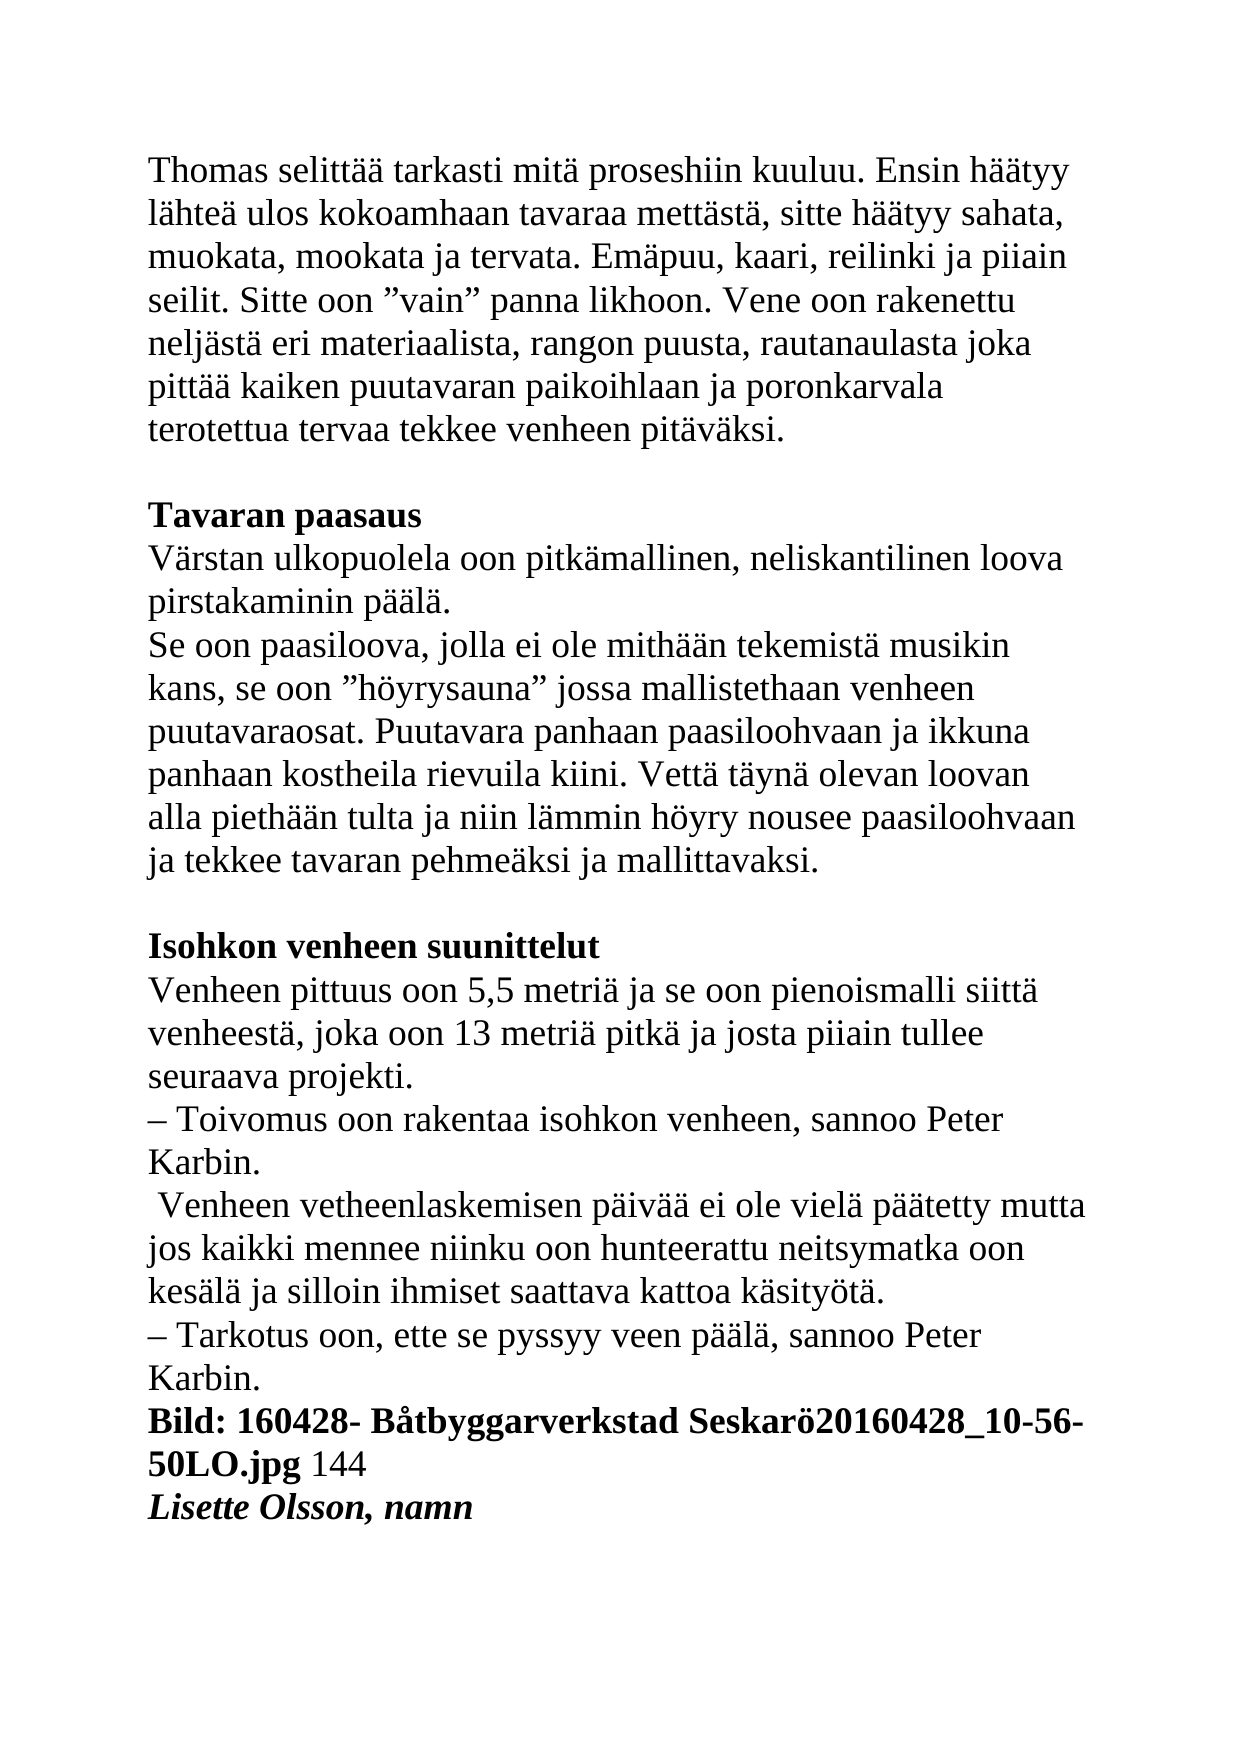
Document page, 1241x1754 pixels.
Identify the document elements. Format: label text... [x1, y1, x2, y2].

text Värstan ulkopuolela oon pitkämallinen, neliskantilinen loova pirstakaminin päälä. [148, 536, 1093, 622]
text Se oon paasiloova, jolla ei ole mithään tekemistä musikin kans, se oon ”höyrysauna” jossa mallistethaan venheen puutavaraosat. Puutavara panhaan paasiloohvaan ja ikkuna panhaan kostheila rievuila kiini. Vettä täynä olevan loovan alla piethään tulta ja niin lämmin höyry nousee paasiloohvaan ja tekkee tavaran pehmeäksi ja mallittavaksi. [148, 622, 1093, 881]
text Isohkon venheen suunittelut [148, 924, 1093, 967]
text Bild: 160428- Båtbyggarverkstad Seskarö20160428_10-56-50LO.jpg 144 [148, 1398, 1093, 1484]
text – Tarkotus oon, ette se pyssyy veen päälä, sannoo Peter Karbin. [148, 1312, 1093, 1398]
text Tavaran paasaus [148, 493, 1093, 536]
text Venheen vetheenlaskemisen päivää ei ole vielä päätetty mutta jos kaikki mennee niinku oon hunteerattu neitsymatka oon kesälä ja silloin ihmiset saattava kattoa käsityötä. [148, 1183, 1093, 1312]
text Venheen pittuus oon 5,5 metriä ja se oon pienoismalli siittä venheestä, joka oon 13 metriä pitkä ja josta piiain tullee seuraava projekti. [148, 967, 1093, 1096]
text Thomas selittää tarkasti mitä proseshiin kuuluu. Ensin häätyy lähteä ulos kokoamhaan tavaraa mettästä, sitte häätyy sahata, muokata, mookata ja tervata. Emäpuu, kaari, reilinki ja piiain seilit. Sitte oon ”vain” panna likhoon. Vene oon rakenettu neljästä eri materiaalista, rangon puusta, rautanaulasta joka pittää kaiken puutavaran paikoihlaan ja poronkarvala terotettua tervaa tekkee venheen pitäväksi. [148, 148, 1093, 449]
text – Toivomus oon rakentaa isohkon venheen, sannoo Peter Karbin. [148, 1096, 1093, 1183]
text Lisette Olsson, namn [148, 1484, 1093, 1528]
